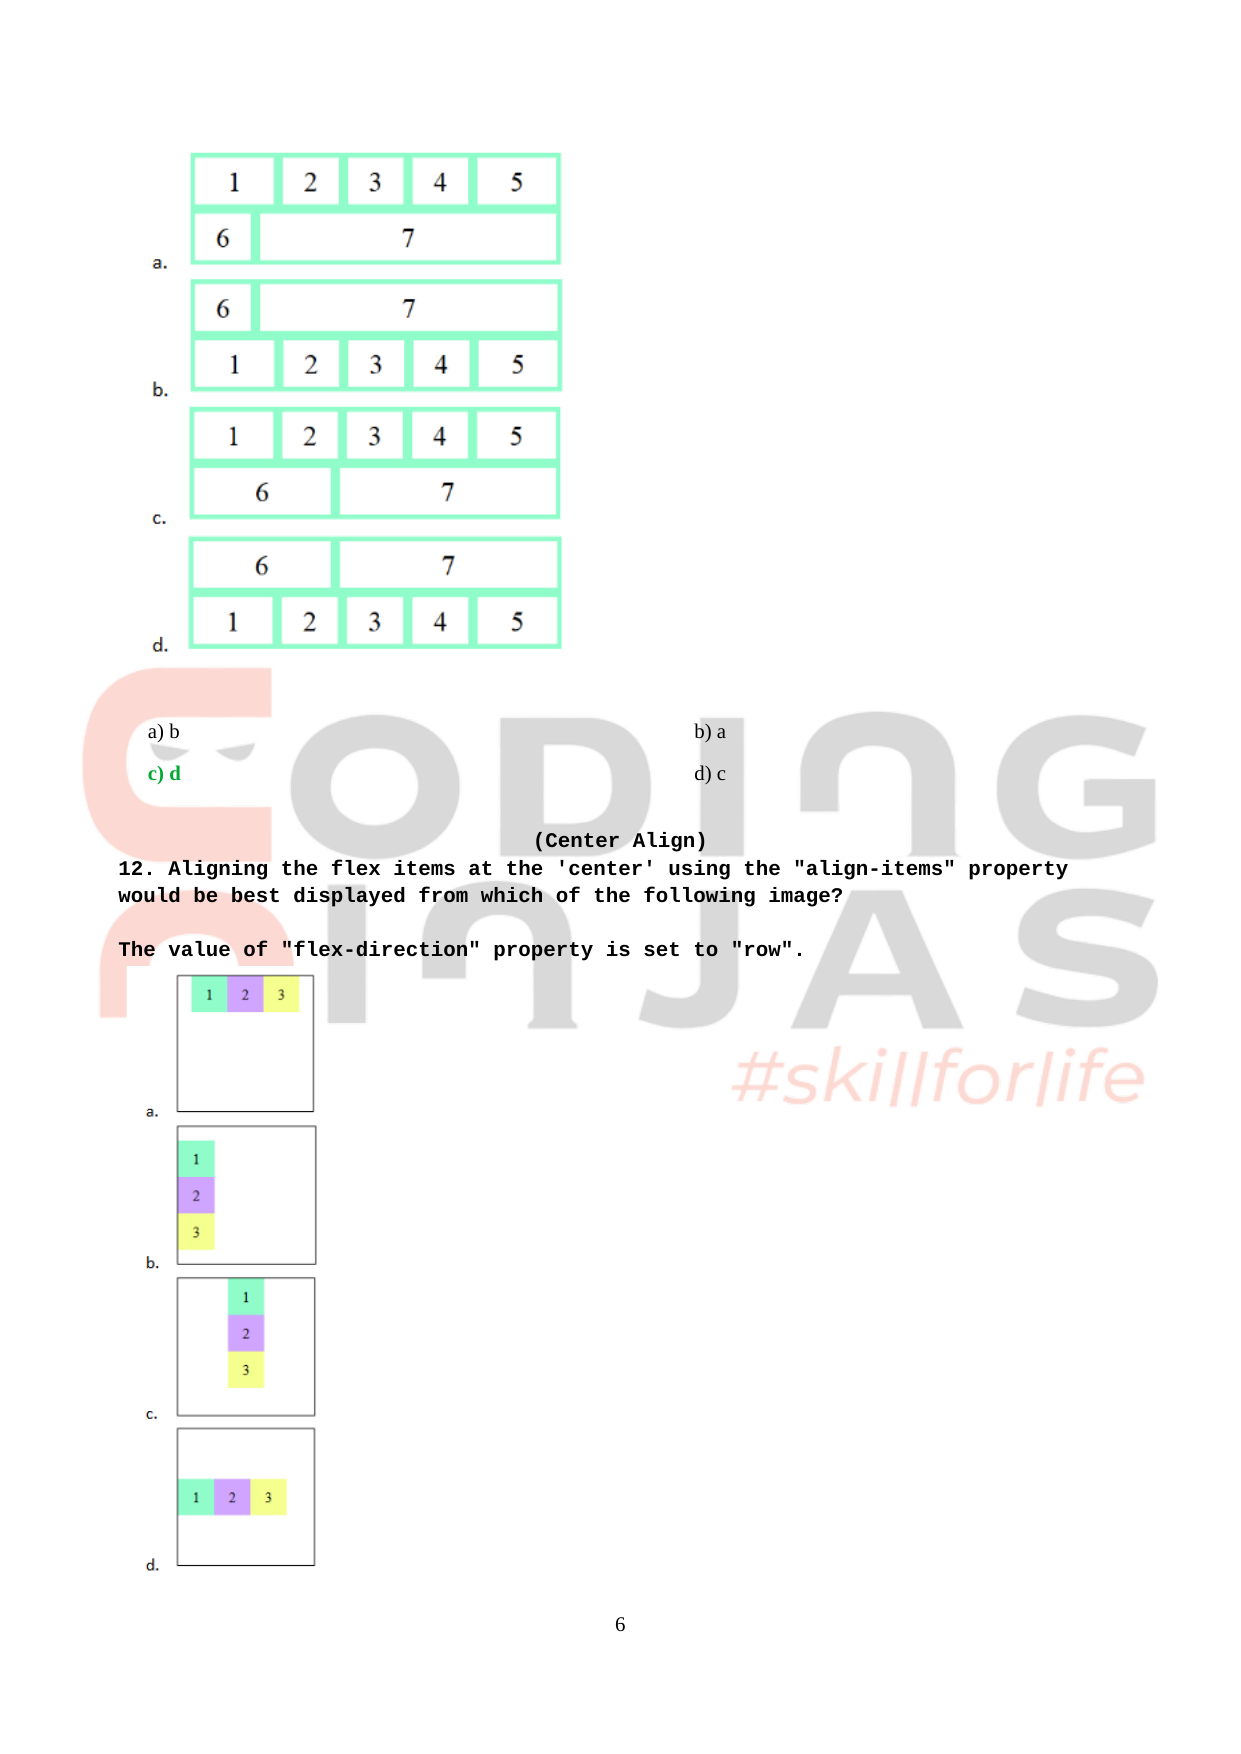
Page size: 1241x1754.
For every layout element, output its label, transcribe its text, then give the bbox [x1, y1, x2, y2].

text a) b b) a [148, 719, 1122, 743]
text (Center Align) [118, 830, 1122, 854]
picture [126, 966, 322, 1576]
text 12. Aligning the flex items at the 'center' using the "align-items" property would be best displayed from which of the following image? [118, 858, 1122, 908]
text c) d d) c [148, 761, 1122, 785]
text The value of "flex-direction" property is set to "row". [118, 939, 1122, 963]
picture [123, 145, 567, 661]
